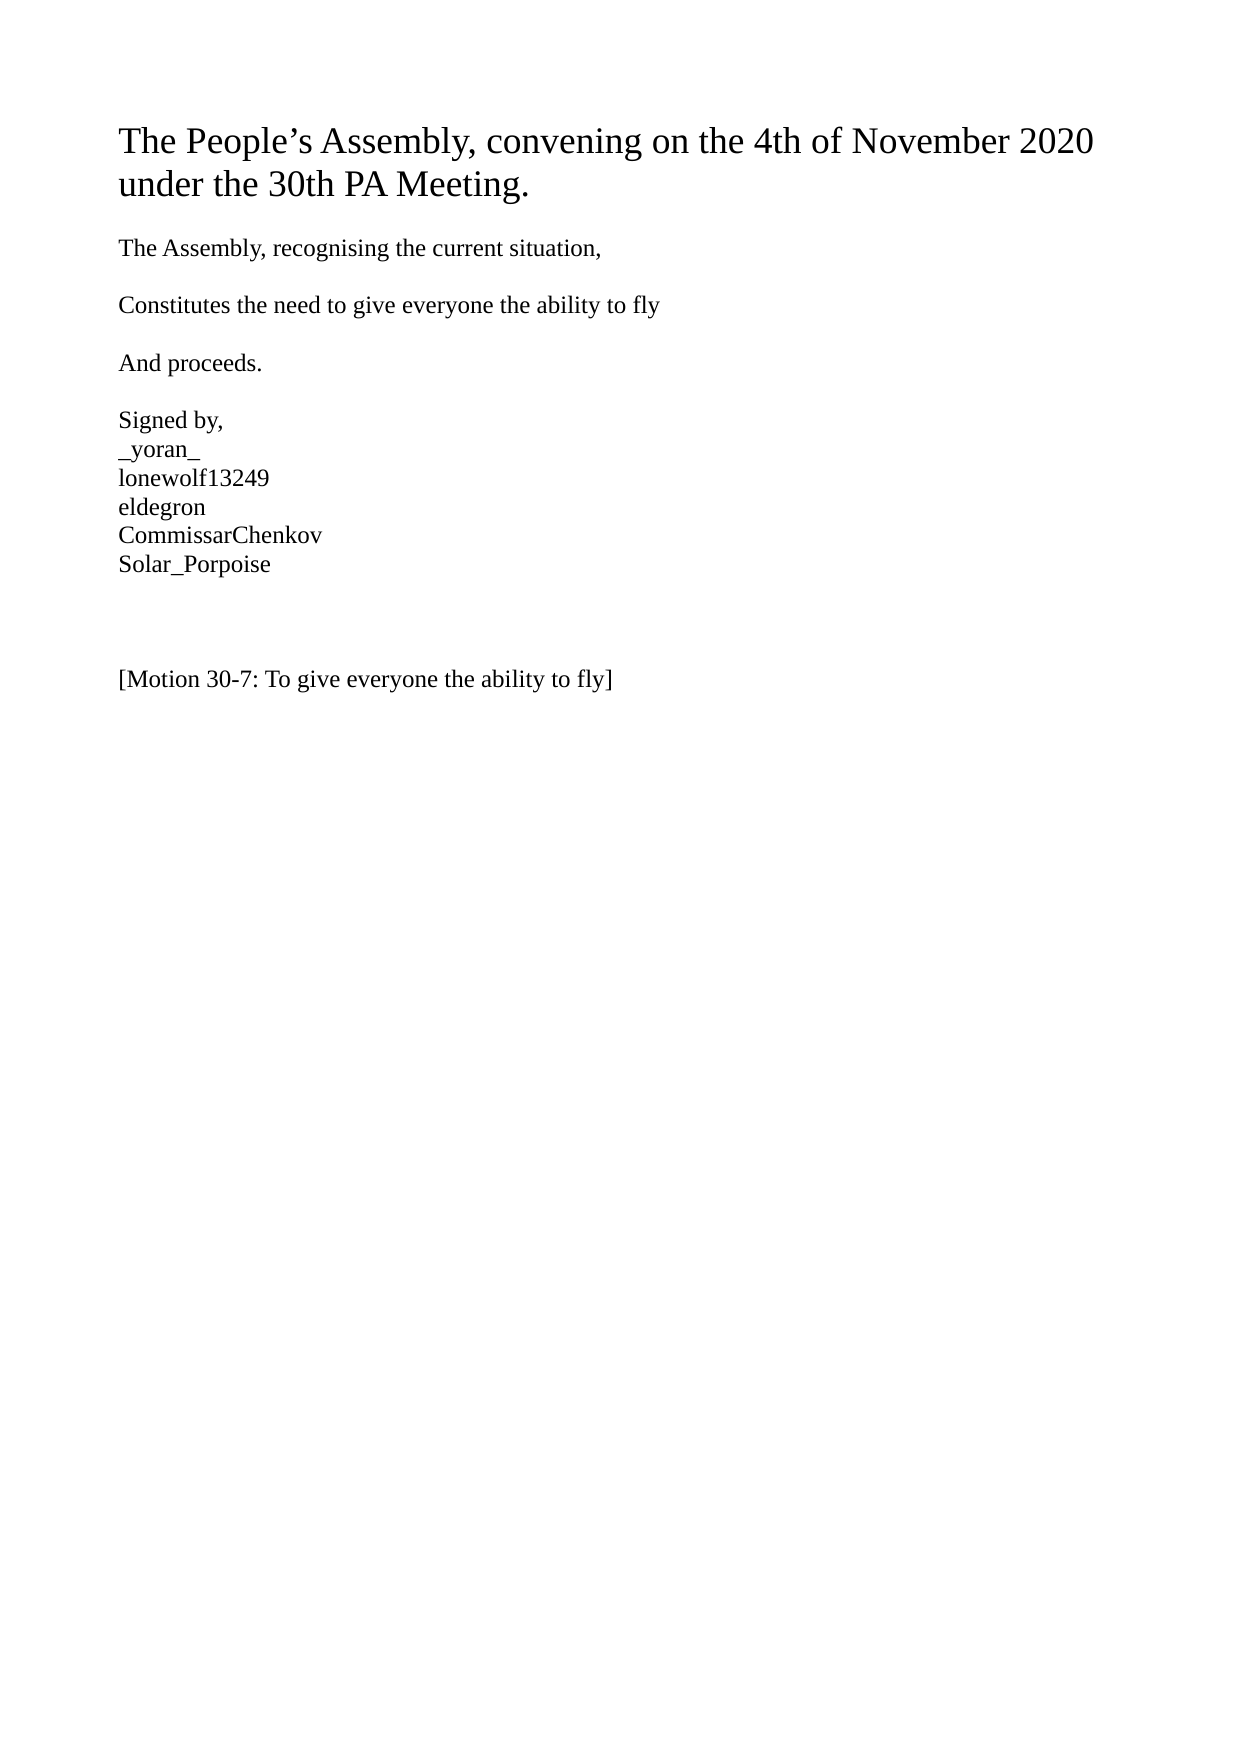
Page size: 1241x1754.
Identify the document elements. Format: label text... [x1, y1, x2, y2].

text eldegron [118, 492, 1122, 521]
text _yoran_ [118, 434, 1122, 463]
text Constitutes the need to give everyone the ability to fly [118, 291, 1122, 319]
text [Motion 30-7: To give everyone the ability to fly] [118, 664, 1122, 693]
text And proceeds. [118, 348, 1122, 377]
text Solar_Porpoise [118, 549, 1122, 578]
text lonewolf13249 [118, 463, 1122, 492]
text Signed by, [118, 406, 1122, 434]
text CommissarChenkov [118, 521, 1122, 549]
text The People’s Assembly, convening on the 4th of November 2020 under the 30th PA Meeting. [118, 118, 1122, 204]
text The Assembly, recognising the current situation, [118, 233, 1122, 262]
